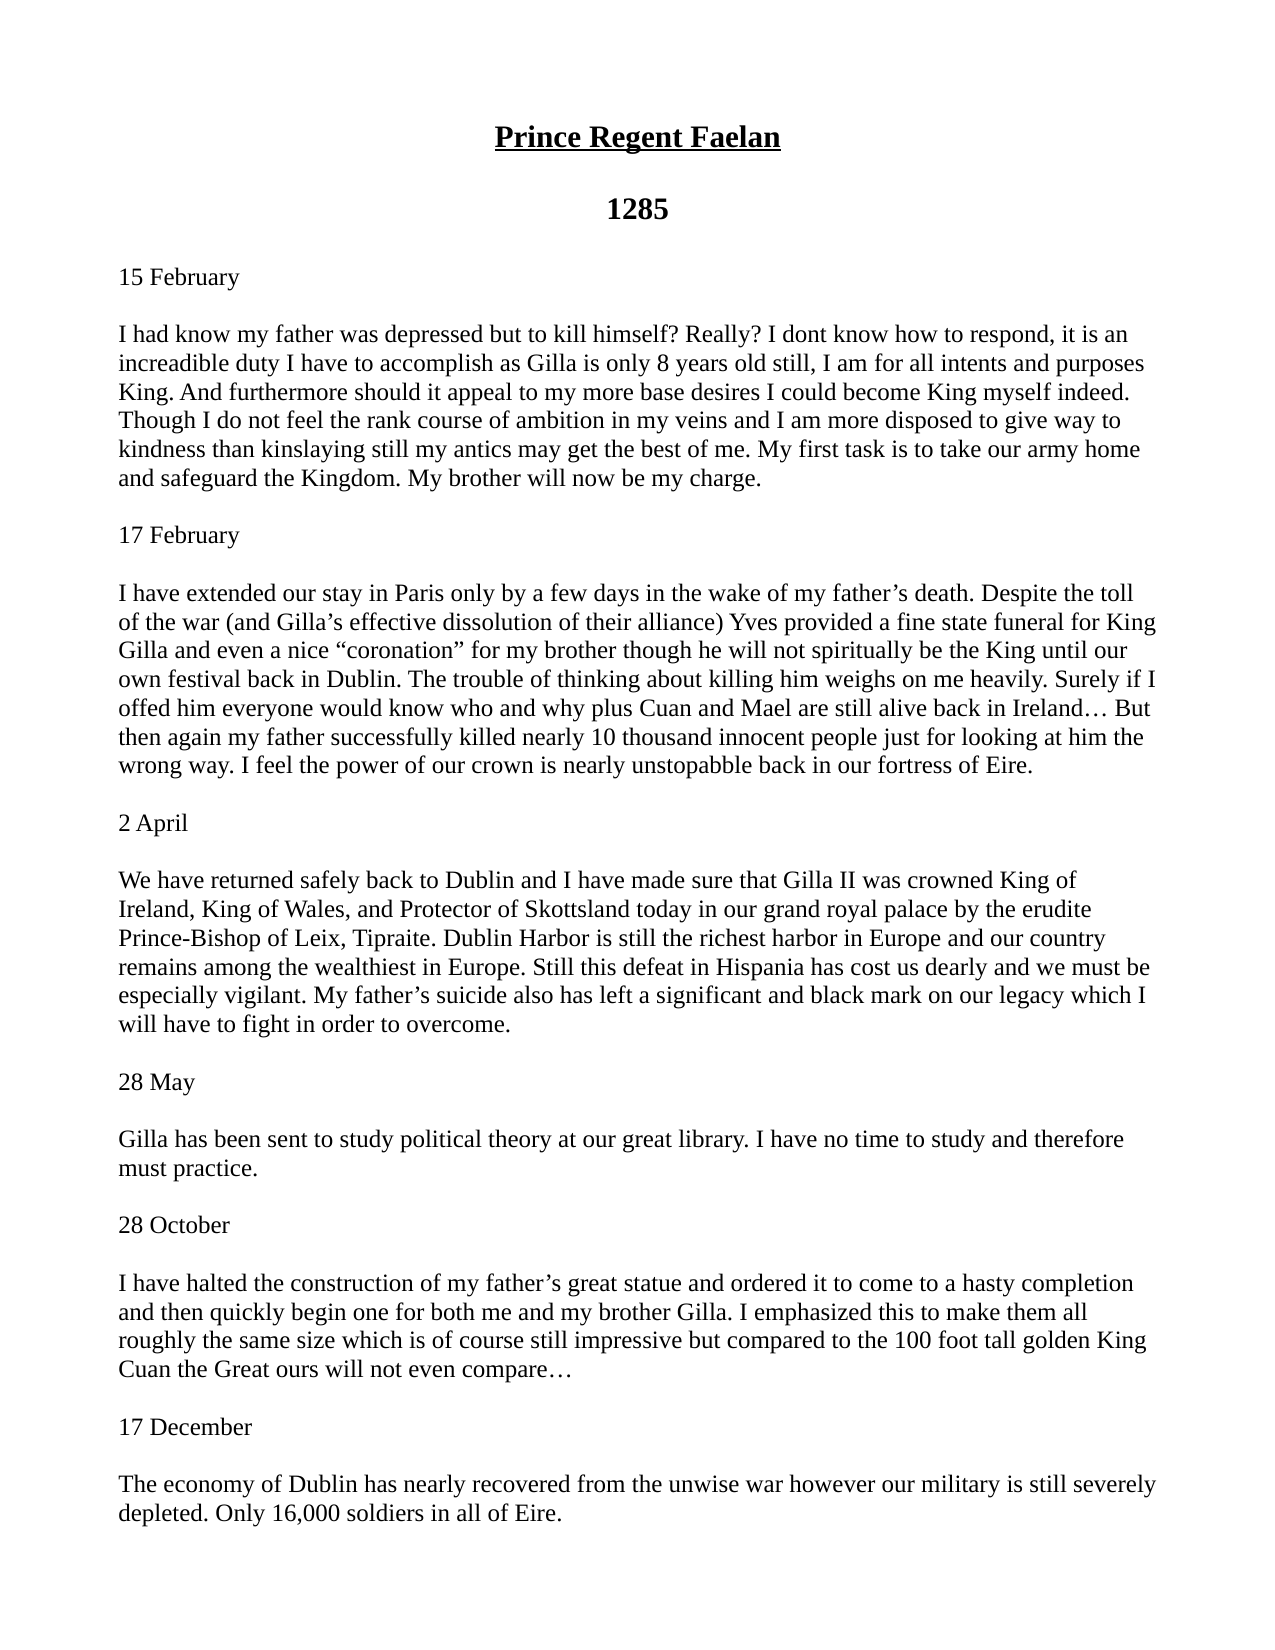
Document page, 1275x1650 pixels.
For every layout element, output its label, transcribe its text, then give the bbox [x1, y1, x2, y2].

text Gilla has been sent to study political theory at our great library. I have no time to study and therefore must practice. [118, 1124, 1157, 1182]
text 28 May [118, 1067, 1157, 1096]
text 17 December [118, 1412, 1157, 1441]
text 2 April [118, 808, 1157, 837]
text 17 February [118, 521, 1157, 549]
text 28 October [118, 1211, 1157, 1239]
text We have returned safely back to Dublin and I have made sure that Gilla II was crowned King of Ireland, King of Wales, and Protector of Skottsland today in our grand royal palace by the erudite Prince-Bishop of Leix, Tipraite. Dublin Harbor is still the richest harbor in Europe and our country remains among the wealthiest in Europe. Still this defeat in Hispania has cost us dearly and we must be especially vigilant. My father’s suicide also has left a significant and black mark on our legacy which I will have to fight in order to overcome. [118, 866, 1157, 1038]
text 1285 [118, 190, 1157, 226]
text Prince Regent Faelan [118, 118, 1157, 154]
text The economy of Dublin has nearly recovered from the unwise war however our military is still severely depleted. Only 16,000 soldiers in all of Eire. [118, 1469, 1157, 1527]
text I have extended our stay in Paris only by a few days in the wake of my father’s death. Despite the toll of the war (and Gilla’s effective dissolution of their alliance) Yves provided a fine state funeral for King Gilla and even a nice “coronation” for my brother though he will not spiritually be the King until our own festival back in Dublin. The trouble of thinking about killing him weighs on me heavily. Surely if I offed him everyone would know who and why plus Cuan and Mael are still alive back in Ireland… But then again my father successfully killed nearly 10 thousand innocent people just for looking at him the wrong way. I feel the power of our crown is nearly unstopabble back in our fortress of Eire. [118, 549, 1157, 779]
text I had know my father was depressed but to kill himself? Really? I dont know how to respond, it is an increadible duty I have to accomplish as Gilla is only 8 years old still, I am for all intents and purposes King. And furthermore should it appeal to my more base desires I could become King myself indeed. Though I do not feel the rank course of ambition in my veins and I am more disposed to give way to kindness than kinslaying still my antics may get the best of me. My first task is to take our army home and safeguard the Kingdom. My brother will now be my charge. [118, 319, 1157, 492]
text 15 February [118, 262, 1157, 291]
text I have halted the construction of my father’s great statue and ordered it to come to a hasty completion and then quickly begin one for both me and my brother Gilla. I emphasized this to make them all roughly the same size which is of course still impressive but compared to the 100 foot tall golden King Cuan the Great ours will not even compare… [118, 1268, 1157, 1383]
